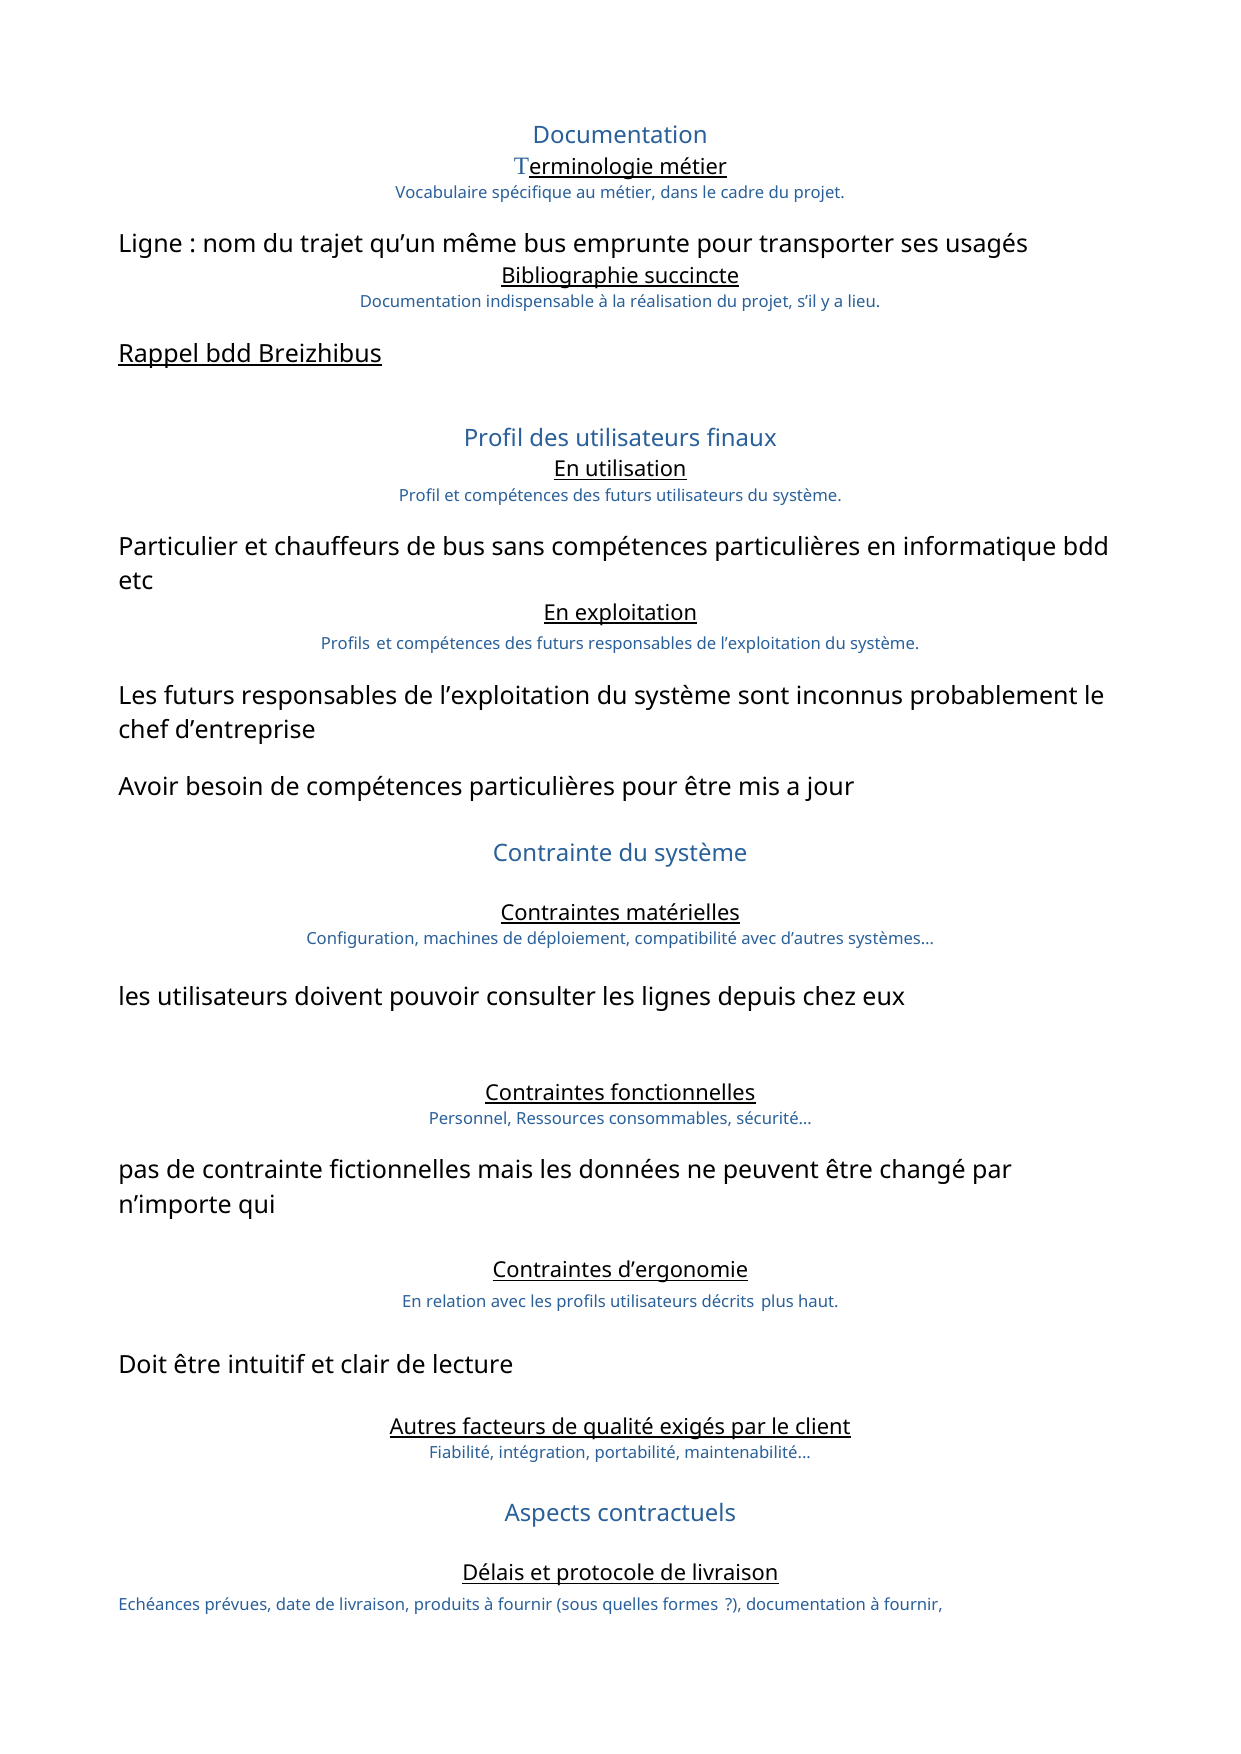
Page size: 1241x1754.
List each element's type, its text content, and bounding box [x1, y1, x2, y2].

text pas de contrainte fictionnelles mais les données ne peuvent être changé par n’importe qui [118, 1152, 1122, 1220]
text Aspects contractuels [118, 1496, 1122, 1557]
text Contraintes fonctionnelles Personnel, Ressources consommables, sécurité… [118, 1077, 1122, 1129]
text Particulier et chauffeurs de bus sans compétences particulières en informatique bdd etc [118, 528, 1122, 597]
text Délais et protocole de livraison [118, 1557, 1122, 1587]
text Bibliographie succincte Documentation indispensable à la réalisation du projet, s’il y a lieu. [118, 260, 1122, 312]
text Ligne : nom du trajet qu’un même bus emprunte pour transporter ses usagés [118, 226, 1122, 260]
text Autres facteurs de qualité exigés par le client Fiabilité, intégration, portabilité, maintenabilité... [118, 1411, 1122, 1463]
text Profil des utilisateurs finaux En utilisation Profil et compétences des futurs utilisateurs du système. [118, 392, 1122, 506]
text Echéances prévues, date de livraison, produits à fournir (sous quelles formes ?), documentation à fournir, [118, 1587, 1122, 1616]
text Contraintes matérielles Configuration, machines de déploiement, compatibilité avec d’autres systèmes… [118, 897, 1122, 949]
text Les futurs responsables de l’exploitation du système sont inconnus probablement le chef d’entreprise [118, 678, 1122, 746]
text Documentation Terminologie métier Vocabulaire spécifique au métier, dans le cadre du projet. [118, 118, 1122, 203]
text les utilisateurs doivent pouvoir consulter les lignes depuis chez eux [118, 979, 1122, 1013]
text Rappel bdd Breizhibus [118, 335, 1122, 369]
text Doit être intuitif et clair de lecture [118, 1347, 1122, 1381]
text Contraintes d’ergonomie En relation avec les profils utilisateurs décrits plus haut. [118, 1254, 1122, 1313]
text En exploitation Profils et compétences des futurs responsables de l’exploitation du système. [118, 597, 1122, 655]
text Contrainte du système [118, 835, 1122, 897]
text Avoir besoin de compétences particulières pour être mis a jour [118, 769, 1122, 803]
